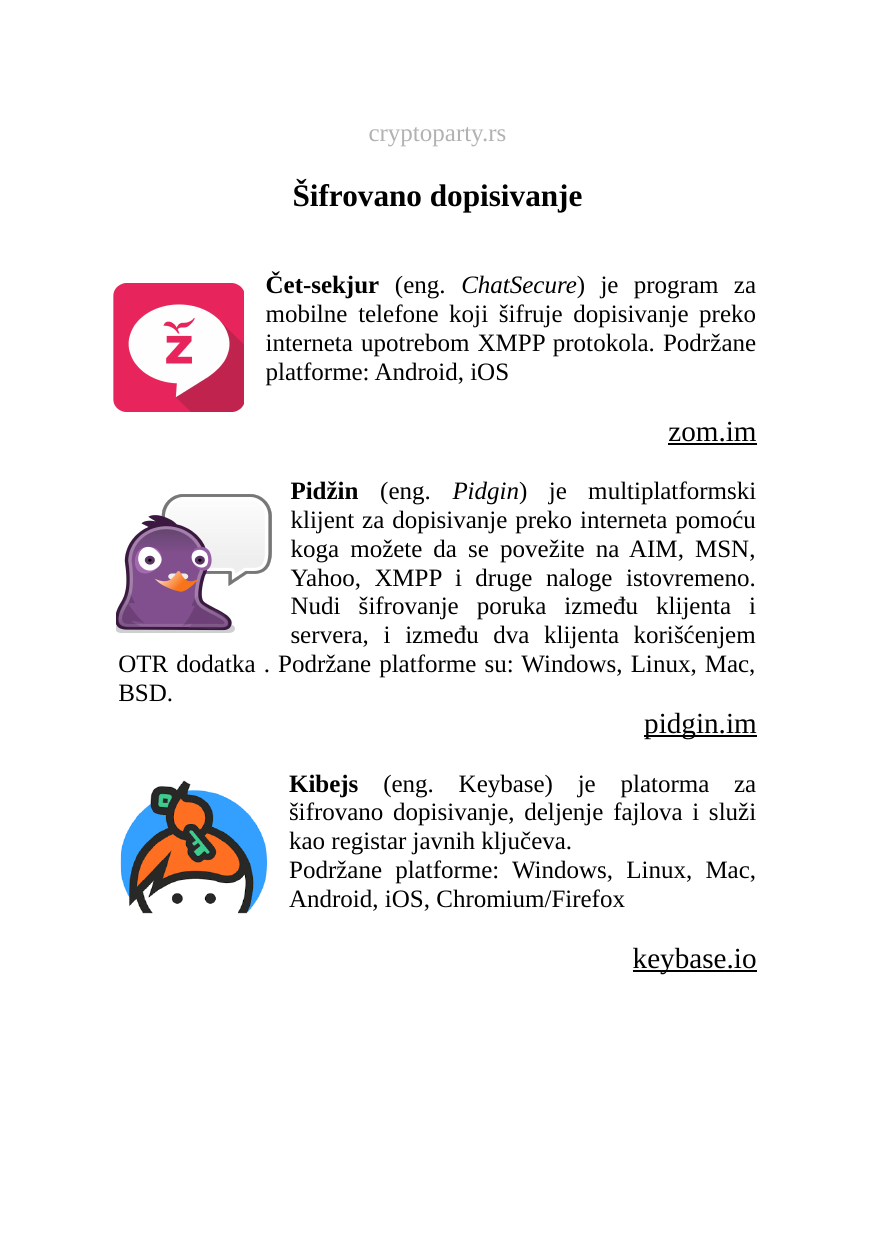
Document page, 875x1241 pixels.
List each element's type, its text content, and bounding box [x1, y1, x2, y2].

text Pidžin (eng. Pidgin) je multiplatformski klijent za dopisivanje preko interneta pomoću koga možete da se povežite na AIM, MSN, Yahoo, XMPP i druge naloge istovremeno. Nudi šifrovanje poruka između klijenta i servera, i između dva klijenta korišćenjem OTR dodatka . Podržane platforme su: Windows, Linux, Mac, BSD. [116, 476, 756, 706]
text keybase.io [118, 941, 756, 975]
text zom.im [118, 414, 756, 448]
picture [113, 283, 244, 412]
text Kibejs (eng. Keybase) je platorma za šifrovano dopisivanje, deljenje fajlova i služi kao registar javnih ključeva. [289, 769, 756, 855]
text Šifrovano dopisivanje [118, 177, 756, 213]
picture [120, 774, 267, 919]
text Čet-sekjur (eng. ChatSecure) je program za mobilne telefone koji šifruje dopisivanje preko interneta upotrebom XMPP protokola. Podržane platforme: Android, iOS [113, 270, 756, 385]
picture [116, 492, 275, 633]
text Podržane platforme: Windows, Linux, Mac, Android, iOS, Chromium/Firefox [289, 855, 756, 912]
text h [113, 283, 265, 417]
text h [121, 774, 289, 973]
text pidgin.im [118, 706, 756, 740]
